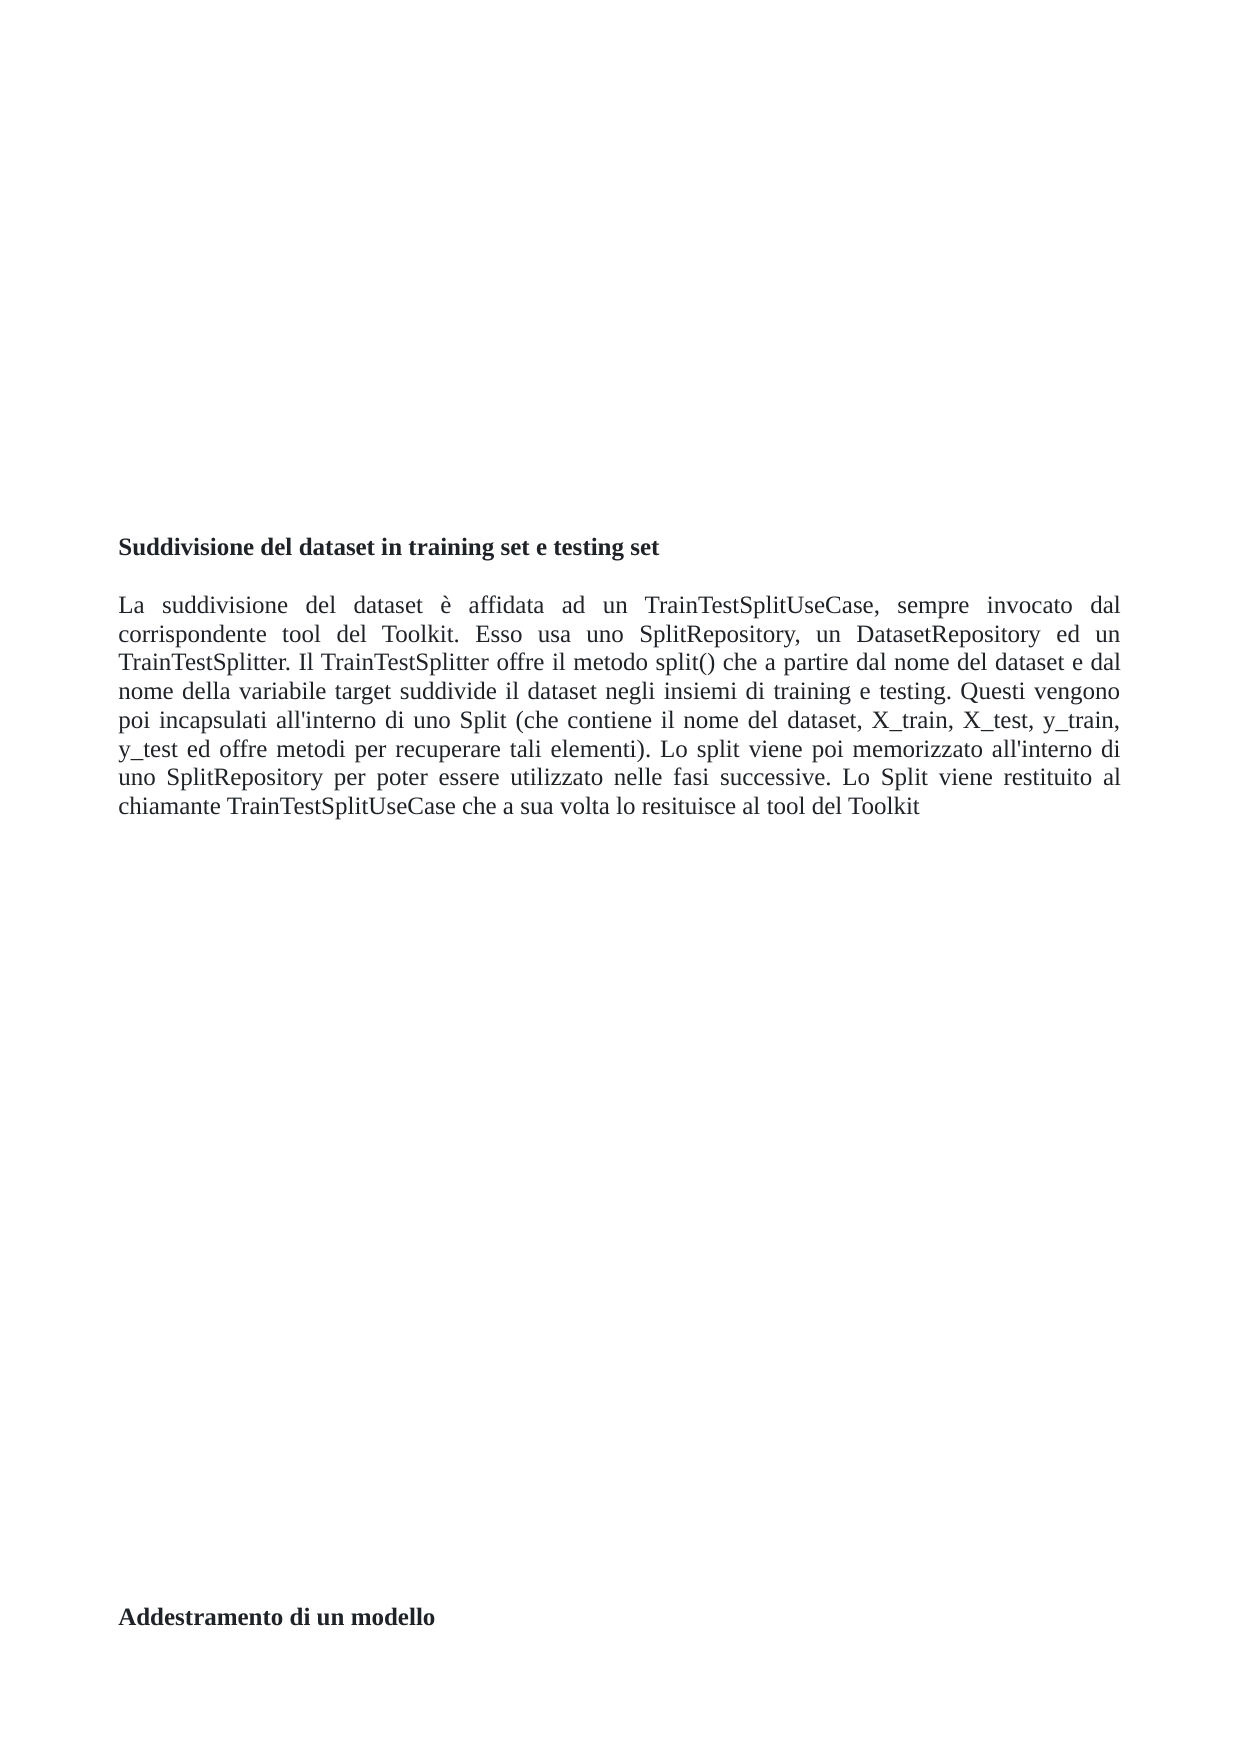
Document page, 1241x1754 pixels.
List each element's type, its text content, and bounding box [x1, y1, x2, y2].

text La suddivisione del dataset è affidata ad un TrainTestSplitUseCase, sempre invocato dal corrispondente tool del Toolkit. Esso usa uno SplitRepository, un DatasetRepository ed un TrainTestSplitter. Il TrainTestSplitter offre il metodo split() che a partire dal nome del dataset e dal nome della variabile target suddivide il dataset negli insiemi di training e testing. Questi vengono poi incapsulati all'interno di uno Split (che contiene il nome del dataset, X_train, X_test, y_train, y_test ed offre metodi per recuperare tali elementi). Lo split viene poi memorizzato all'interno di uno SplitRepository per poter essere utilizzato nelle fasi successive. Lo Split viene restituito al chiamante TrainTestSplitUseCase che a sua volta lo resituisce al tool del Toolkit [118, 590, 1122, 820]
text Suddivisione del dataset in training set e testing set [118, 532, 1122, 561]
text Addestramento di un modello [118, 1602, 1122, 1631]
